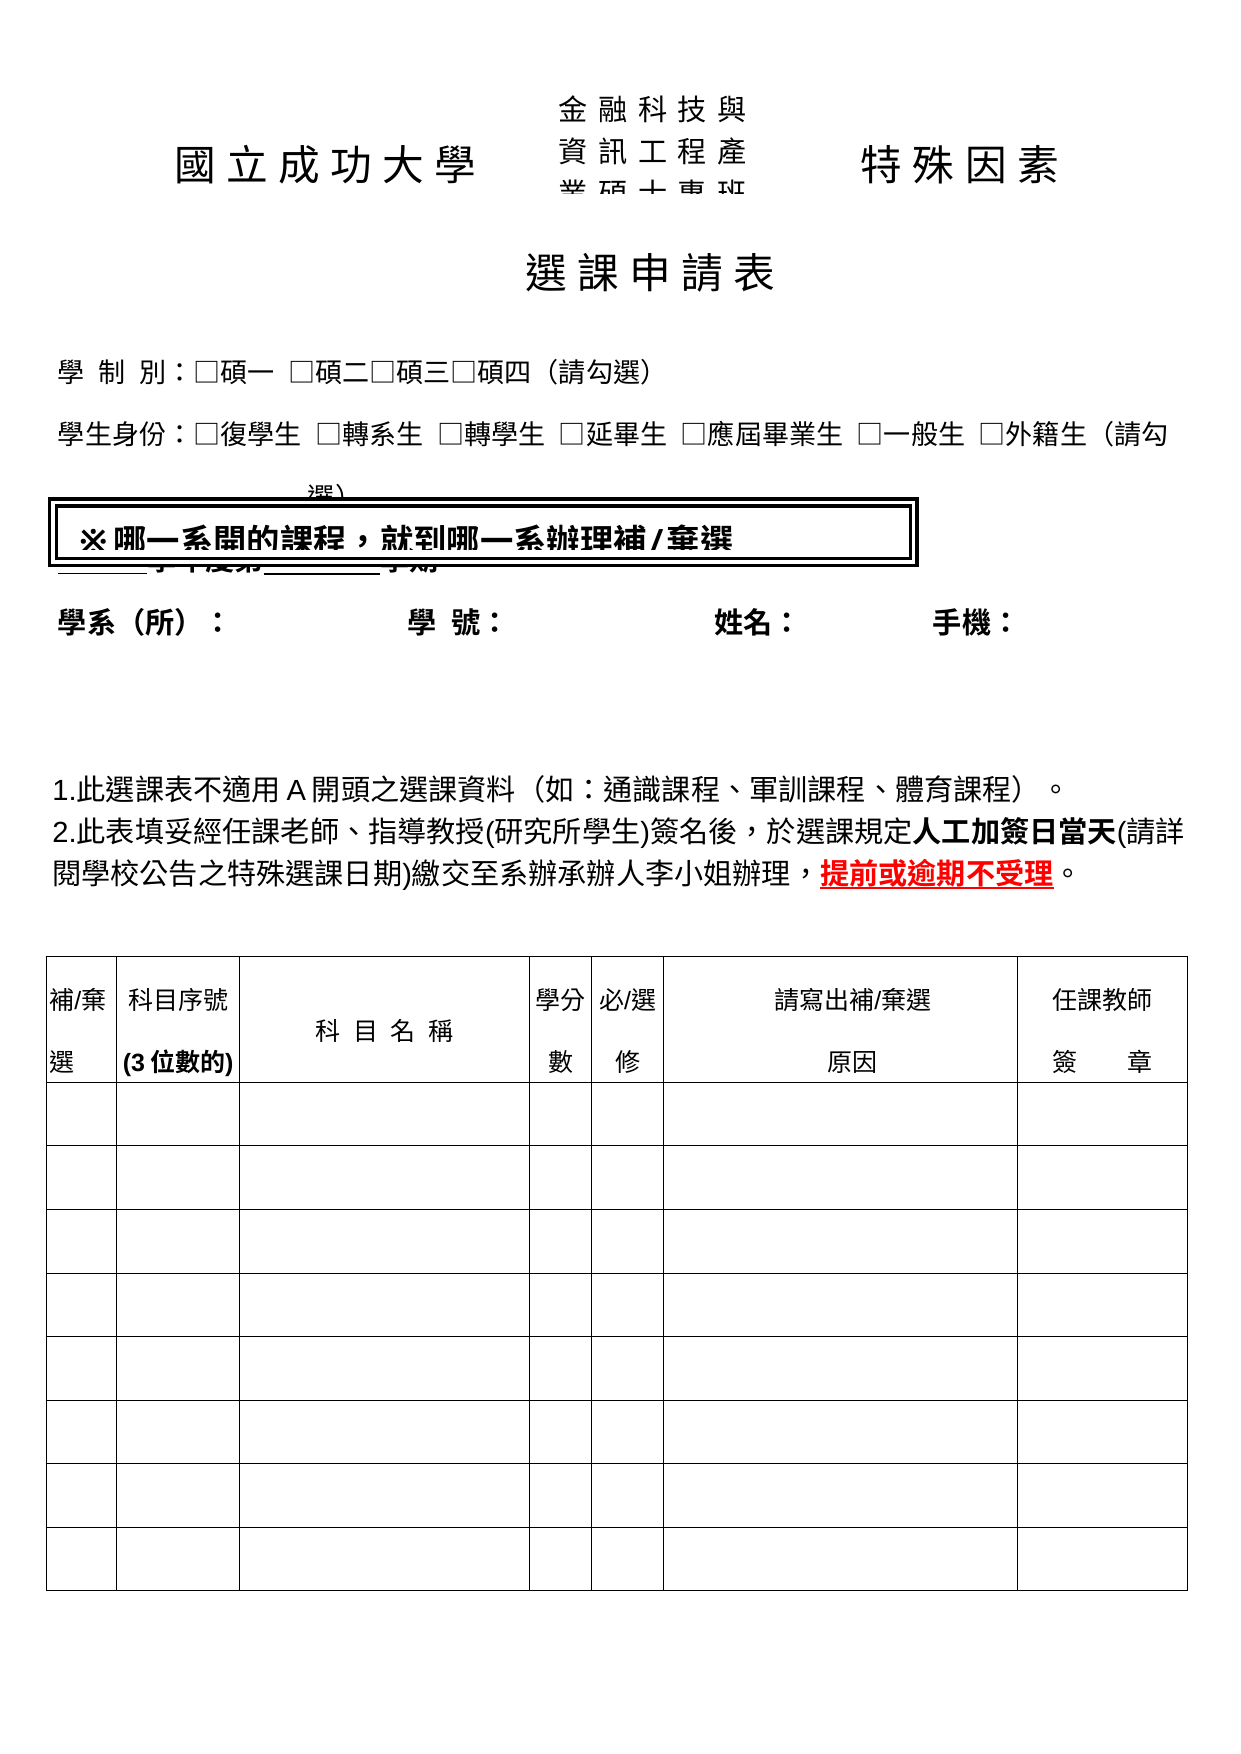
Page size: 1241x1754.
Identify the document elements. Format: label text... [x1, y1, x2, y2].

table_cell [240, 1464, 529, 1527]
table_cell [240, 1210, 529, 1272]
table_cell [240, 1337, 529, 1399]
table_header 補/棄選 [47, 957, 116, 1082]
table_cell [1018, 1083, 1187, 1145]
table_cell [530, 1274, 591, 1336]
table_header 科目序號 (3位數的) [117, 957, 239, 1082]
table_cell [664, 1274, 1017, 1336]
text 學年度第 學期 [58, 516, 1199, 579]
table_cell [592, 1401, 663, 1463]
table_cell [530, 1146, 591, 1209]
text ※哪一系開的課程，就到哪一系辦理補/棄選 [73, 515, 893, 549]
table_cell [117, 1274, 239, 1336]
table_cell [592, 1083, 663, 1145]
table_header 請寫出補/棄選 原因 [664, 957, 1017, 1082]
table_cell [1018, 1210, 1187, 1272]
text 特殊因素 [786, 132, 1196, 192]
table_cell [664, 1083, 1017, 1145]
table_cell [240, 1083, 529, 1145]
table_cell [240, 1146, 529, 1209]
table_cell [530, 1401, 591, 1463]
table_cell [592, 1274, 663, 1336]
table_header 必/選修 [592, 957, 663, 1082]
table_cell [117, 1210, 239, 1272]
table_cell [664, 1464, 1017, 1527]
text 學系（所）： 學 號： 姓名： 手機： [51, 501, 915, 564]
table_cell [117, 1083, 239, 1145]
table_cell [47, 1146, 116, 1209]
table_cell [592, 1210, 663, 1272]
table_cell [47, 1210, 116, 1272]
table_cell [1018, 1401, 1187, 1463]
table_cell [47, 1528, 116, 1590]
table_header 科 目 名 稱 [240, 957, 529, 1082]
table_cell [530, 1083, 591, 1145]
table_header 學分數 [530, 957, 591, 1082]
table_cell [117, 1528, 239, 1590]
table_cell [47, 1464, 116, 1527]
table_cell [530, 1210, 591, 1272]
text 金融科技與資訊工程產業碩士專班 [559, 86, 771, 193]
table_cell [530, 1464, 591, 1527]
table_cell [47, 1401, 116, 1463]
table_cell [1018, 1146, 1187, 1209]
table_cell [47, 1083, 116, 1145]
text 學生身份：□復學生 □轉系生 □轉學生 □延畢生 □應屆畢業生 □一般生 □外籍生（請勾選） [58, 391, 1199, 516]
table_cell [592, 1528, 663, 1590]
text 選課申請表 [37, 240, 1196, 300]
table_cell [664, 1337, 1017, 1399]
table_cell [1018, 1274, 1187, 1336]
table_cell [592, 1146, 663, 1209]
table_cell [1018, 1528, 1187, 1590]
text 學 制 別：□碩一 □碩二□碩三□碩四（請勾選） [58, 329, 1199, 391]
table_cell [47, 1337, 116, 1399]
table_cell [1018, 1464, 1187, 1527]
table_cell [664, 1210, 1017, 1272]
table_cell [240, 1274, 529, 1336]
table_cell [592, 1464, 663, 1527]
table_cell [240, 1528, 529, 1590]
table_header 任課教師 簽 章 [1018, 957, 1187, 1082]
table_cell [530, 1337, 591, 1399]
table_cell [117, 1337, 239, 1399]
table_cell [664, 1528, 1017, 1590]
table_cell [117, 1146, 239, 1209]
table_cell [117, 1464, 239, 1527]
table_cell [240, 1401, 529, 1463]
table_cell [530, 1528, 591, 1590]
table_cell [47, 1274, 116, 1336]
text 國立成功大學 [37, 132, 544, 192]
table_cell [117, 1401, 239, 1463]
text 學系（所）： 學 號： 姓名： 手機： [58, 579, 1199, 641]
text 1.此選課表不適用A開頭之選課資料（如：通識課程、軍訓課程、體育課程）。 [52, 766, 1189, 809]
table_cell [592, 1337, 663, 1399]
table_cell [664, 1146, 1017, 1209]
table_cell [664, 1401, 1017, 1463]
table_cell [1018, 1337, 1187, 1399]
text 2.此表填妥經任課老師、指導教授(研究所學生)簽名後，於選課規定人工加簽日當天(請詳閱學校公告之特殊選課日期)繳交至系辦承辦人李小姐辦理，提前或逾期不受理。 [52, 809, 1189, 893]
